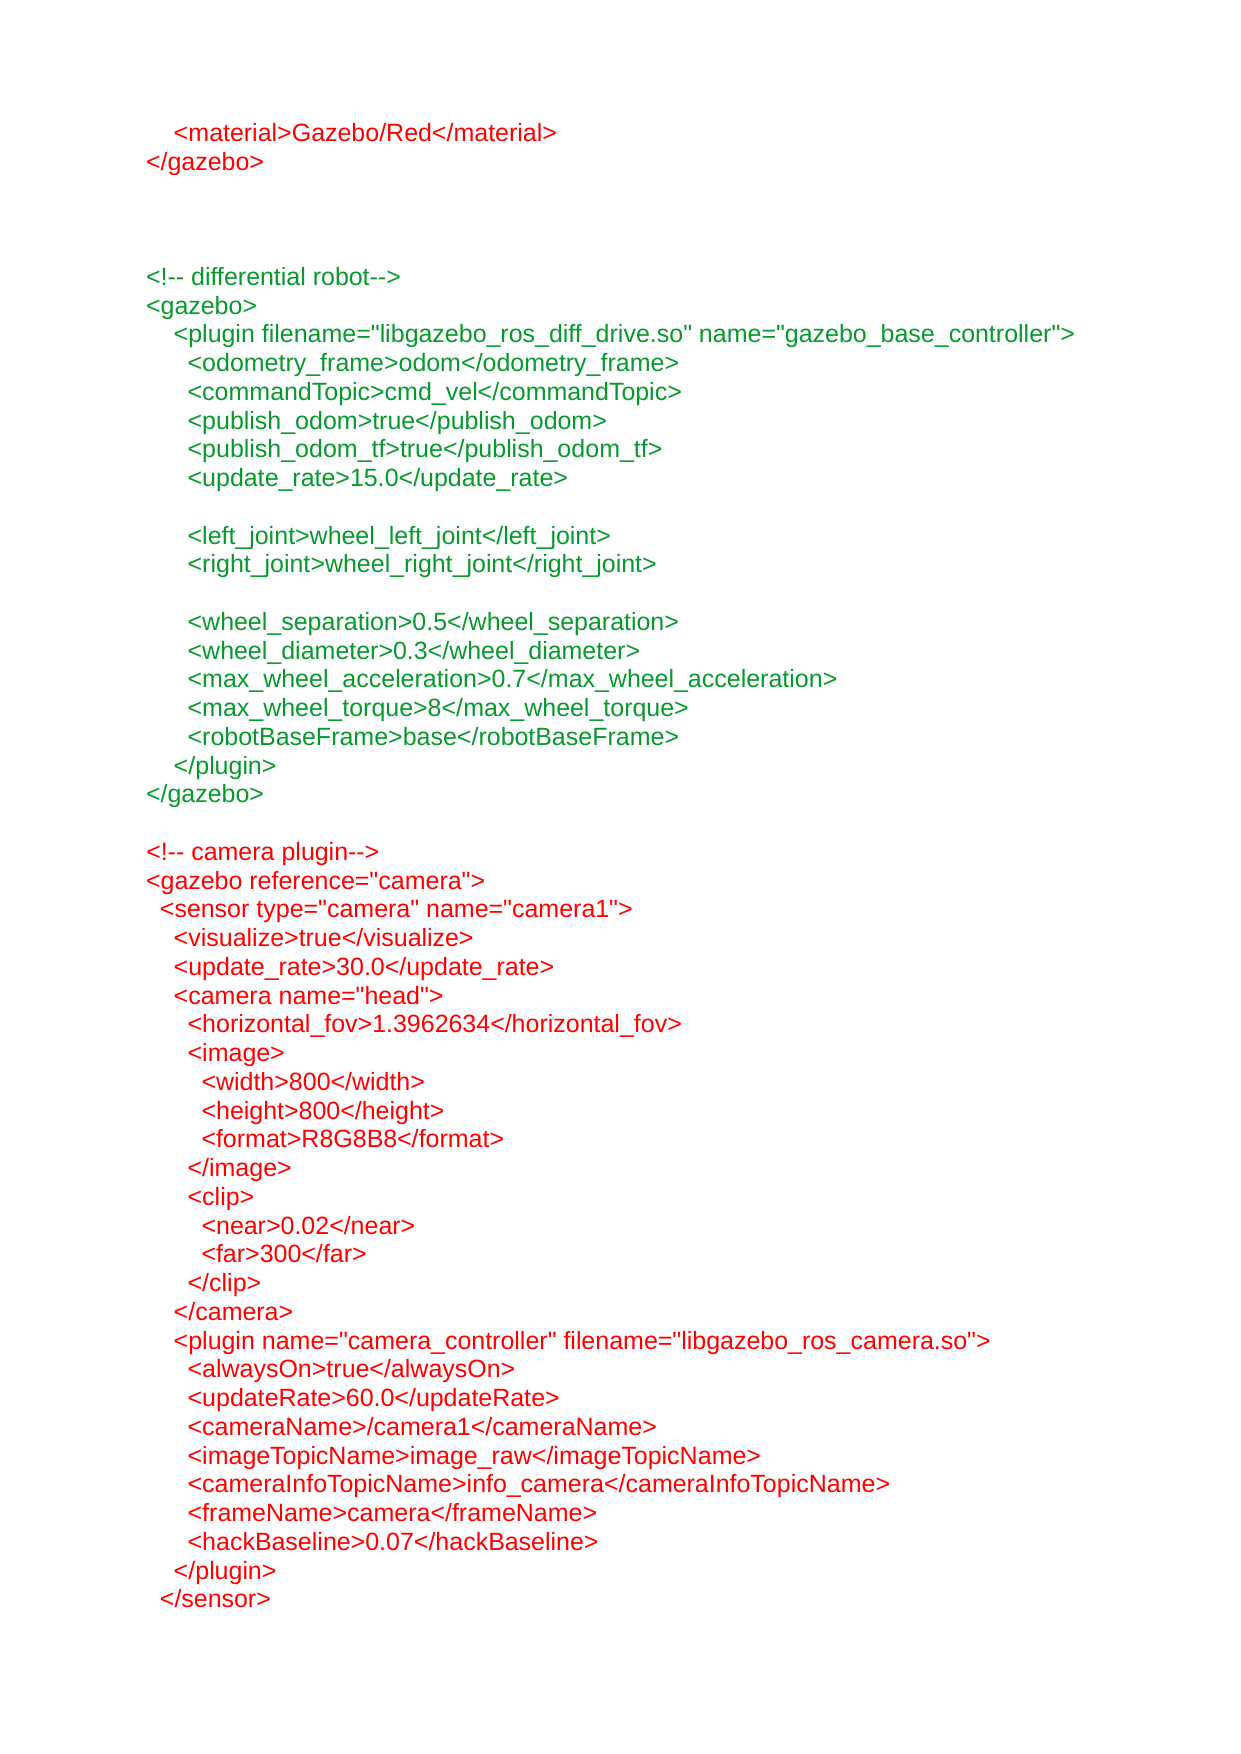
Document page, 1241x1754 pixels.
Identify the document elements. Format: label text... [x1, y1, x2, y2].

text <sensor type="camera" name="camera1"> [118, 894, 1122, 923]
text <plugin name="camera_controller" filename="libgazebo_ros_camera.so"> [118, 1326, 1122, 1354]
text <cameraInfoTopicName>info_camera</cameraInfoTopicName> [118, 1469, 1122, 1498]
text <right_joint>wheel_right_joint</right_joint> [118, 549, 1122, 578]
text </camera> [118, 1297, 1122, 1326]
text <clip> [118, 1182, 1122, 1211]
text <left_joint>wheel_left_joint</left_joint> [118, 521, 1122, 549]
text <width>800</width> [118, 1067, 1122, 1096]
text </sensor> [118, 1584, 1122, 1613]
text <!-- camera plugin--> [118, 837, 1122, 866]
text <gazebo> [118, 291, 1122, 319]
text <publish_odom>true</publish_odom> [118, 406, 1122, 434]
text <wheel_separation>0.5</wheel_separation> [118, 607, 1122, 636]
text <cameraName>/camera1</cameraName> [118, 1412, 1122, 1441]
text <updateRate>60.0</updateRate> [118, 1383, 1122, 1412]
text <hackBaseline>0.07</hackBaseline> [118, 1527, 1122, 1556]
text </plugin> [118, 751, 1122, 779]
text </gazebo> [118, 147, 1122, 176]
text </plugin> [118, 1556, 1122, 1584]
text <gazebo reference="camera"> [118, 866, 1122, 894]
text <visualize>true</visualize> [118, 923, 1122, 952]
text <format>R8G8B8</format> [118, 1124, 1122, 1153]
text <frameName>camera</frameName> [118, 1498, 1122, 1527]
text <max_wheel_acceleration>0.7</max_wheel_acceleration> [118, 664, 1122, 693]
text <imageTopicName>image_raw</imageTopicName> [118, 1441, 1122, 1469]
text <image> [118, 1038, 1122, 1067]
text <camera name="head"> [118, 981, 1122, 1009]
text <odometry_frame>odom</odometry_frame> [118, 348, 1122, 377]
text <horizontal_fov>1.3962634</horizontal_fov> [118, 1009, 1122, 1038]
text <height>800</height> [118, 1096, 1122, 1124]
text <alwaysOn>true</alwaysOn> [118, 1354, 1122, 1383]
text <near>0.02</near> [118, 1211, 1122, 1239]
text <!-- differential robot--> [118, 262, 1122, 291]
text <robotBaseFrame>base</robotBaseFrame> [118, 722, 1122, 751]
text <material>Gazebo/Red</material> [118, 118, 1122, 147]
text </image> [118, 1153, 1122, 1182]
text <publish_odom_tf>true</publish_odom_tf> [118, 434, 1122, 463]
text <commandTopic>cmd_vel</commandTopic> [118, 377, 1122, 406]
text <far>300</far> [118, 1239, 1122, 1268]
text <update_rate>15.0</update_rate> [118, 463, 1122, 492]
text <update_rate>30.0</update_rate> [118, 952, 1122, 981]
text <plugin filename="libgazebo_ros_diff_drive.so" name="gazebo_base_controller"> [118, 319, 1122, 348]
text </gazebo> [118, 779, 1122, 808]
text </clip> [118, 1268, 1122, 1297]
text <wheel_diameter>0.3</wheel_diameter> [118, 636, 1122, 664]
text <max_wheel_torque>8</max_wheel_torque> [118, 693, 1122, 722]
